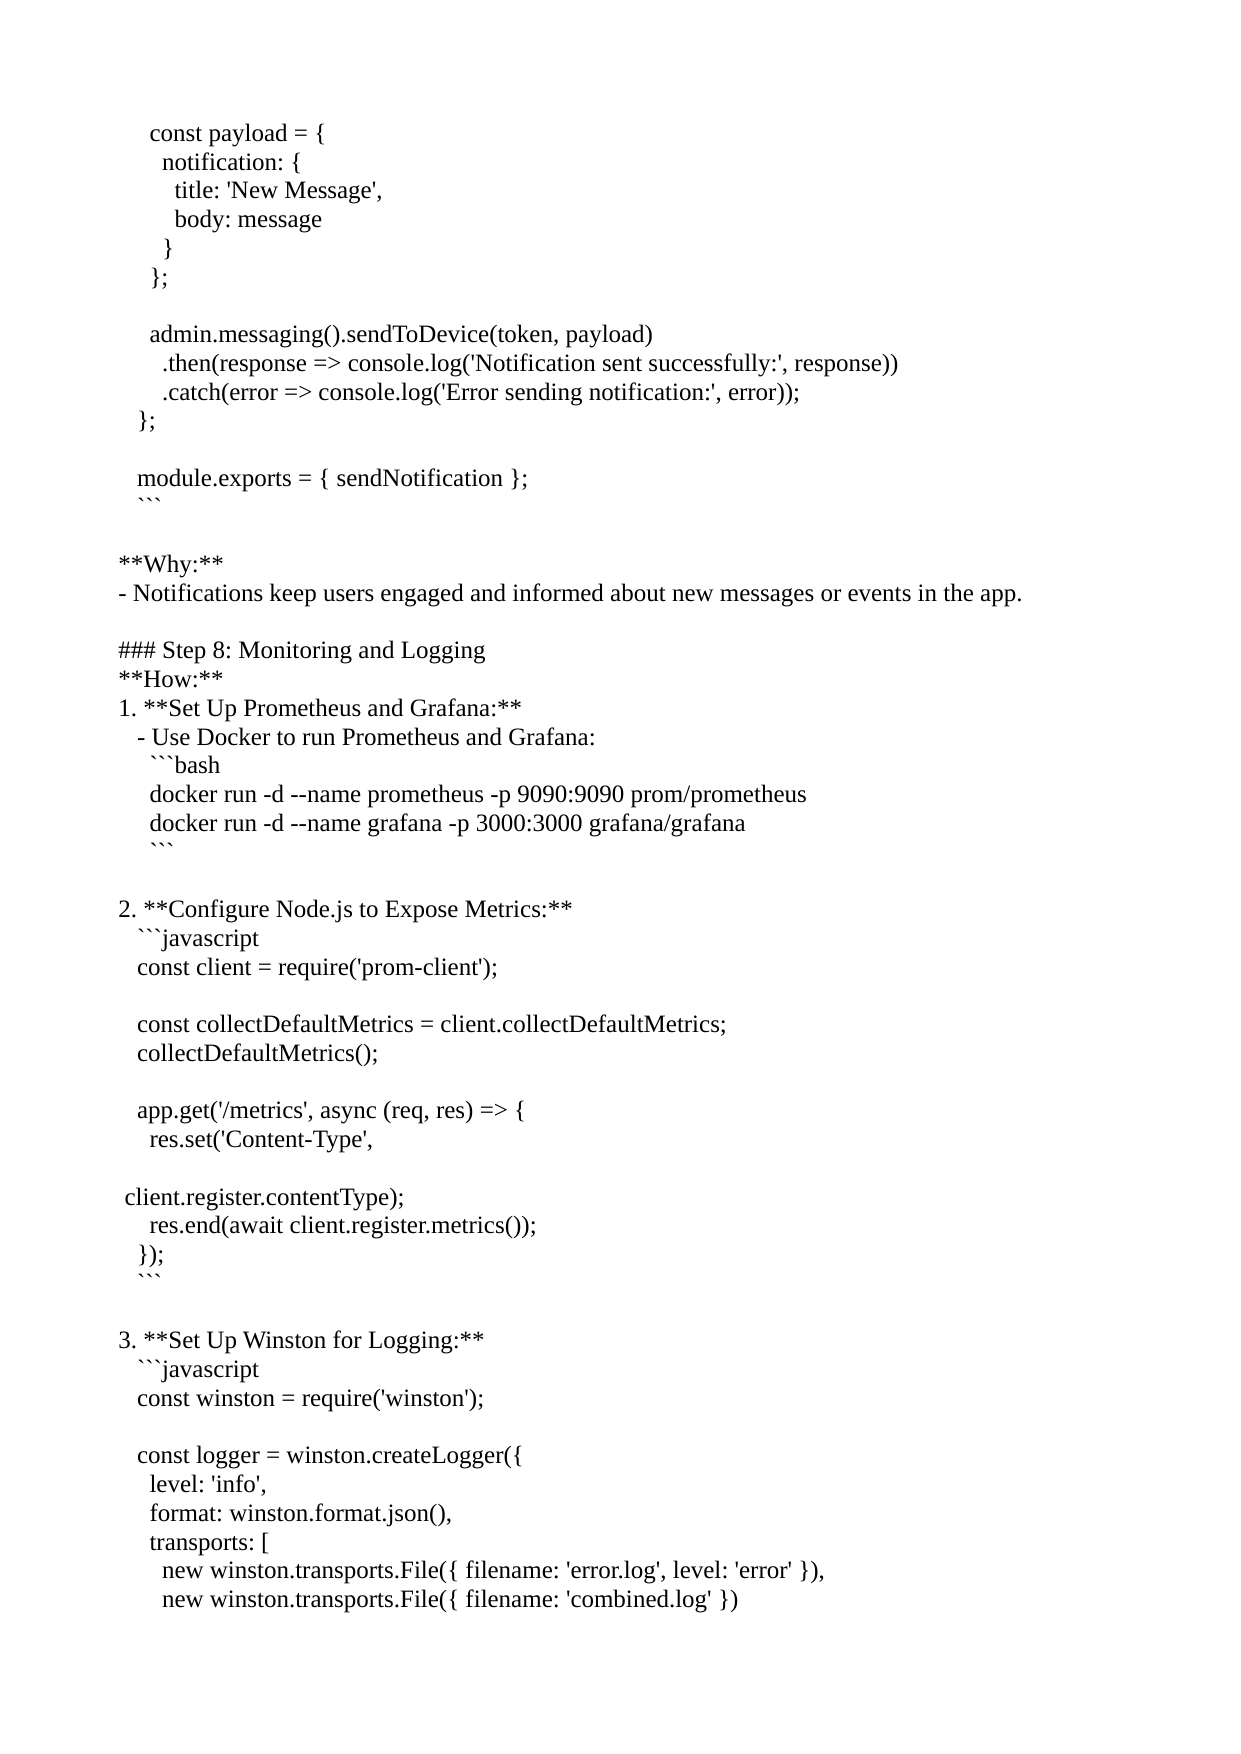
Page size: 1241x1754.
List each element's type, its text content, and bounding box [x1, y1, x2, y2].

text app.get('/metrics', async (req, res) => { [118, 1096, 1122, 1124]
text }; [118, 262, 1122, 291]
text new winston.transports.File({ filename: 'combined.log' }) [118, 1584, 1122, 1613]
text **Why:** [118, 549, 1122, 578]
text const winston = require('winston'); [118, 1383, 1122, 1412]
text - Use Docker to run Prometheus and Grafana: [118, 722, 1122, 751]
text }; [118, 406, 1122, 434]
text ```bash [118, 751, 1122, 779]
text ``` [118, 837, 1122, 866]
text docker run -d --name prometheus -p 9090:9090 prom/prometheus [118, 779, 1122, 808]
text ``` [118, 1268, 1122, 1297]
text const logger = winston.createLogger({ [118, 1441, 1122, 1469]
text docker run -d --name grafana -p 3000:3000 grafana/grafana [118, 808, 1122, 837]
text 3. **Set Up Winston for Logging:** [118, 1326, 1122, 1354]
text const payload = { [118, 118, 1122, 147]
text } [118, 233, 1122, 262]
text new winston.transports.File({ filename: 'error.log', level: 'error' }), [118, 1556, 1122, 1584]
text ```javascript [118, 1354, 1122, 1383]
text res.end(await client.register.metrics()); [118, 1211, 1122, 1239]
text body: message [118, 204, 1122, 233]
text level: 'info', [118, 1469, 1122, 1498]
text notification: { [118, 147, 1122, 176]
text title: 'New Message', [118, 176, 1122, 204]
text 1. **Set Up Prometheus and Grafana:** [118, 693, 1122, 722]
text const client = require('prom-client'); [118, 952, 1122, 981]
text ```javascript [118, 923, 1122, 952]
text ``` [118, 492, 1122, 521]
text .then(response => console.log('Notification sent successfully:', response)) [118, 348, 1122, 377]
text }); [118, 1239, 1122, 1268]
text transports: [ [118, 1527, 1122, 1556]
text collectDefaultMetrics(); [118, 1038, 1122, 1067]
text res.set('Content-Type', [118, 1124, 1122, 1153]
text admin.messaging().sendToDevice(token, payload) [118, 319, 1122, 348]
text module.exports = { sendNotification }; [118, 463, 1122, 492]
text **How:** [118, 664, 1122, 693]
text client.register.contentType); [118, 1182, 1122, 1211]
text format: winston.format.json(), [118, 1498, 1122, 1527]
text ### Step 8: Monitoring and Logging [118, 636, 1122, 664]
text .catch(error => console.log('Error sending notification:', error)); [118, 377, 1122, 406]
text const collectDefaultMetrics = client.collectDefaultMetrics; [118, 1009, 1122, 1038]
text 2. **Configure Node.js to Expose Metrics:** [118, 894, 1122, 923]
text - Notifications keep users engaged and informed about new messages or events in the app. [118, 578, 1122, 607]
